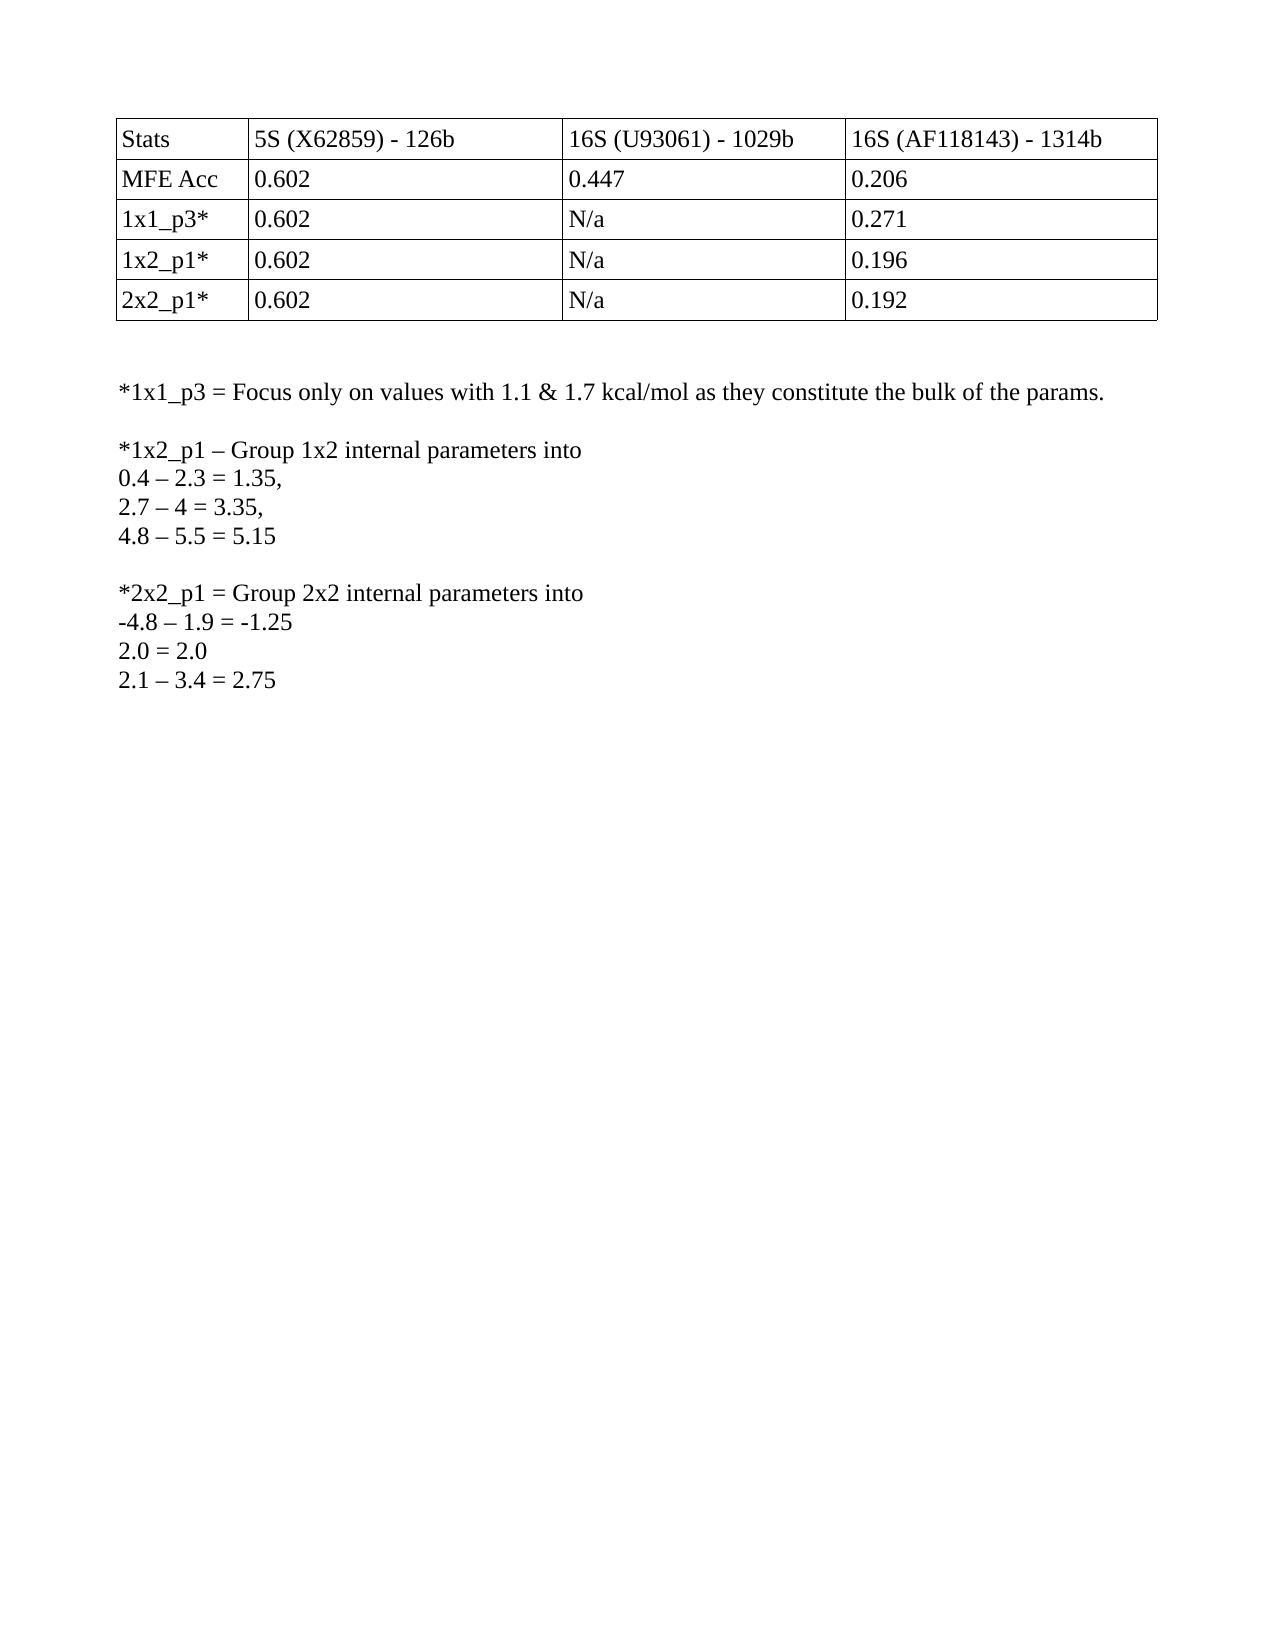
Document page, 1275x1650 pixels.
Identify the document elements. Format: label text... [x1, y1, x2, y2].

table_cell 1x2_p1* [117, 240, 248, 279]
table_cell N/a [563, 200, 845, 239]
table_cell 0.602 [249, 280, 562, 320]
table_cell 0.206 [846, 160, 1157, 199]
table_cell 0.271 [846, 200, 1157, 239]
text *1x1_p3 = Focus only on values with 1.1 & 1.7 kcal/mol as they constitute the bulk of the params. [118, 377, 1157, 406]
table_cell 2x2_p1* [117, 280, 248, 320]
table_cell 0.447 [563, 160, 845, 199]
table_cell 0.602 [249, 240, 562, 279]
text 0.4 – 2.3 = 1.35, [118, 463, 1157, 492]
text *1x2_p1 – Group 1x2 internal parameters into [118, 435, 1157, 463]
text 2.1 – 3.4 = 2.75 [118, 665, 1157, 693]
table_header 16S (AF118143) - 1314b [846, 119, 1157, 158]
table_cell N/a [563, 240, 845, 279]
text -4.8 – 1.9 = -1.25 [118, 607, 1157, 636]
text 2.7 – 4 = 3.35, [118, 492, 1157, 521]
table_header 16S (U93061) - 1029b [563, 119, 845, 158]
text 4.8 – 5.5 = 5.15 [118, 521, 1157, 550]
table_cell MFE Acc [117, 160, 248, 199]
table_cell N/a [563, 280, 845, 320]
table_cell 0.192 [846, 280, 1157, 320]
text 2.0 = 2.0 [118, 636, 1157, 665]
table_header 5S (X62859) - 126b [249, 119, 562, 158]
table_header Stats [117, 119, 248, 158]
text *2x2_p1 = Group 2x2 internal parameters into [118, 578, 1157, 607]
table_cell 0.602 [249, 200, 562, 239]
table_cell 0.602 [249, 160, 562, 199]
table_cell 1x1_p3* [117, 200, 248, 239]
table_cell 0.196 [846, 240, 1157, 279]
